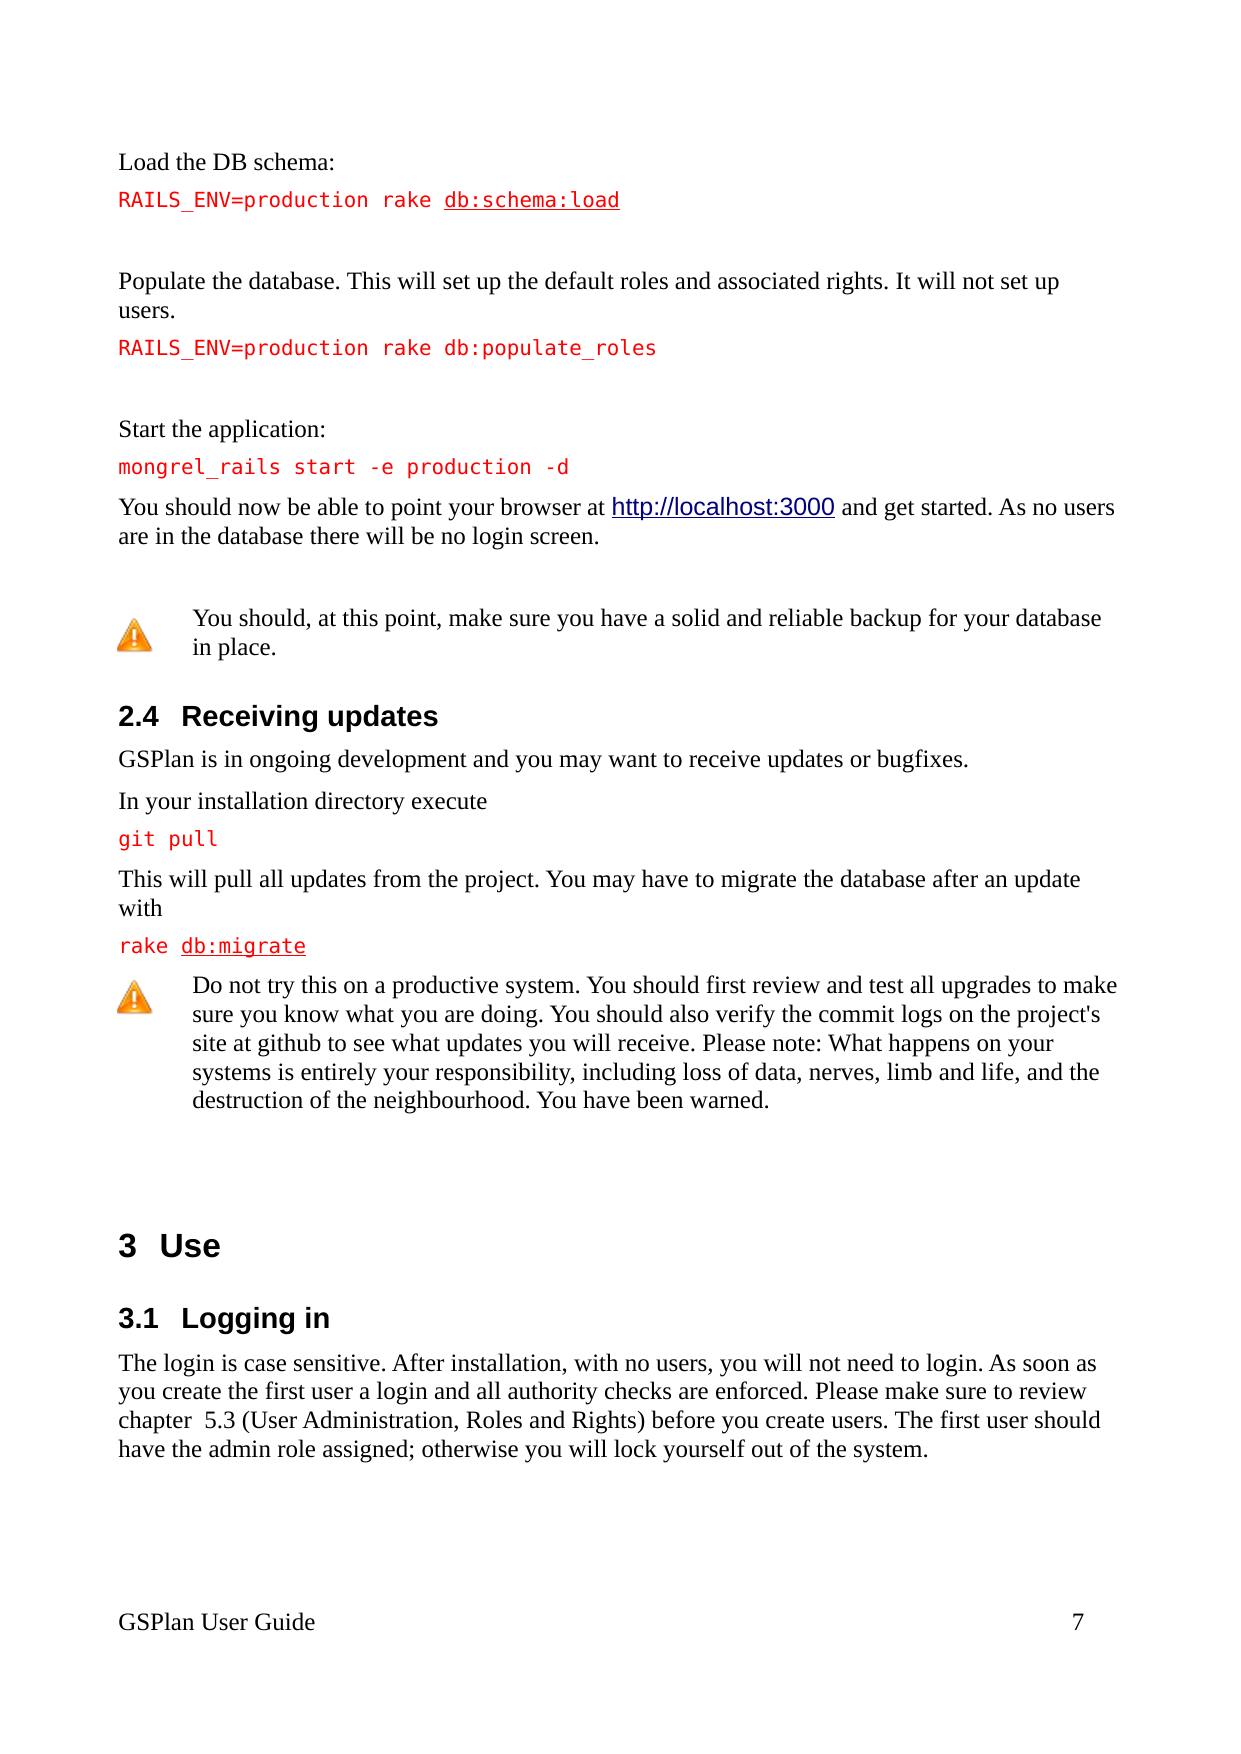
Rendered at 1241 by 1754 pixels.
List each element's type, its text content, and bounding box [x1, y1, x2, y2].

text Populate the database. This will set up the default roles and associated rights. It will not set up users. [118, 266, 1122, 324]
text You should now be able to point your browser at http://localhost:3000 and get started. As no users are in the database there will be no login screen. [118, 492, 1122, 550]
subtitle Logging in [118, 1302, 1122, 1335]
text In your installation directory execute [118, 786, 1122, 814]
text RAILS_ENV=production rake db:schema:load [118, 188, 1122, 212]
text The login is case sensitive. After installation, with no users, you will not need to login. As soon as you create the first user a login and all authority checks are enforced. Please make sure to review chapter 5.3 (User Administration, Roles and Rights) before you create users. The first user should have the admin role assigned; otherwise you will lock yourself out of the system. [118, 1348, 1122, 1463]
text git pull [118, 827, 1122, 851]
text mongrel_rails start -e production -d [118, 455, 1122, 480]
text RAILS_ENV=production rake db:populate_roles [118, 336, 1122, 360]
text Load the DB schema: [118, 147, 1122, 176]
picture [117, 618, 153, 654]
text Start the application: [118, 414, 1122, 443]
text GSPlan is in ongoing development and you may want to receive updates or bugfixes. [118, 744, 1122, 773]
subtitle Receiving updates [118, 698, 1122, 732]
text You should, at this point, make sure you have a solid and reliable backup for your database in place. [192, 603, 1122, 661]
picture [117, 979, 153, 1016]
text rake db:migrate [118, 934, 1122, 958]
subtitle Use [118, 1225, 1122, 1264]
text This will pull all updates from the project. You may have to migrate the database after an update with [118, 864, 1122, 921]
text Do not try this on a productive system. You should first review and test all upgrades to make sure you know what you are doing. You should also verify the commit logs on the project's site at github to see what updates you will receive. Please note: What happens on your systems is entirely your responsibility, including loss of data, nerves, limb and life, and the destruction of the neighbourhood. You have been warned. [192, 971, 1122, 1114]
